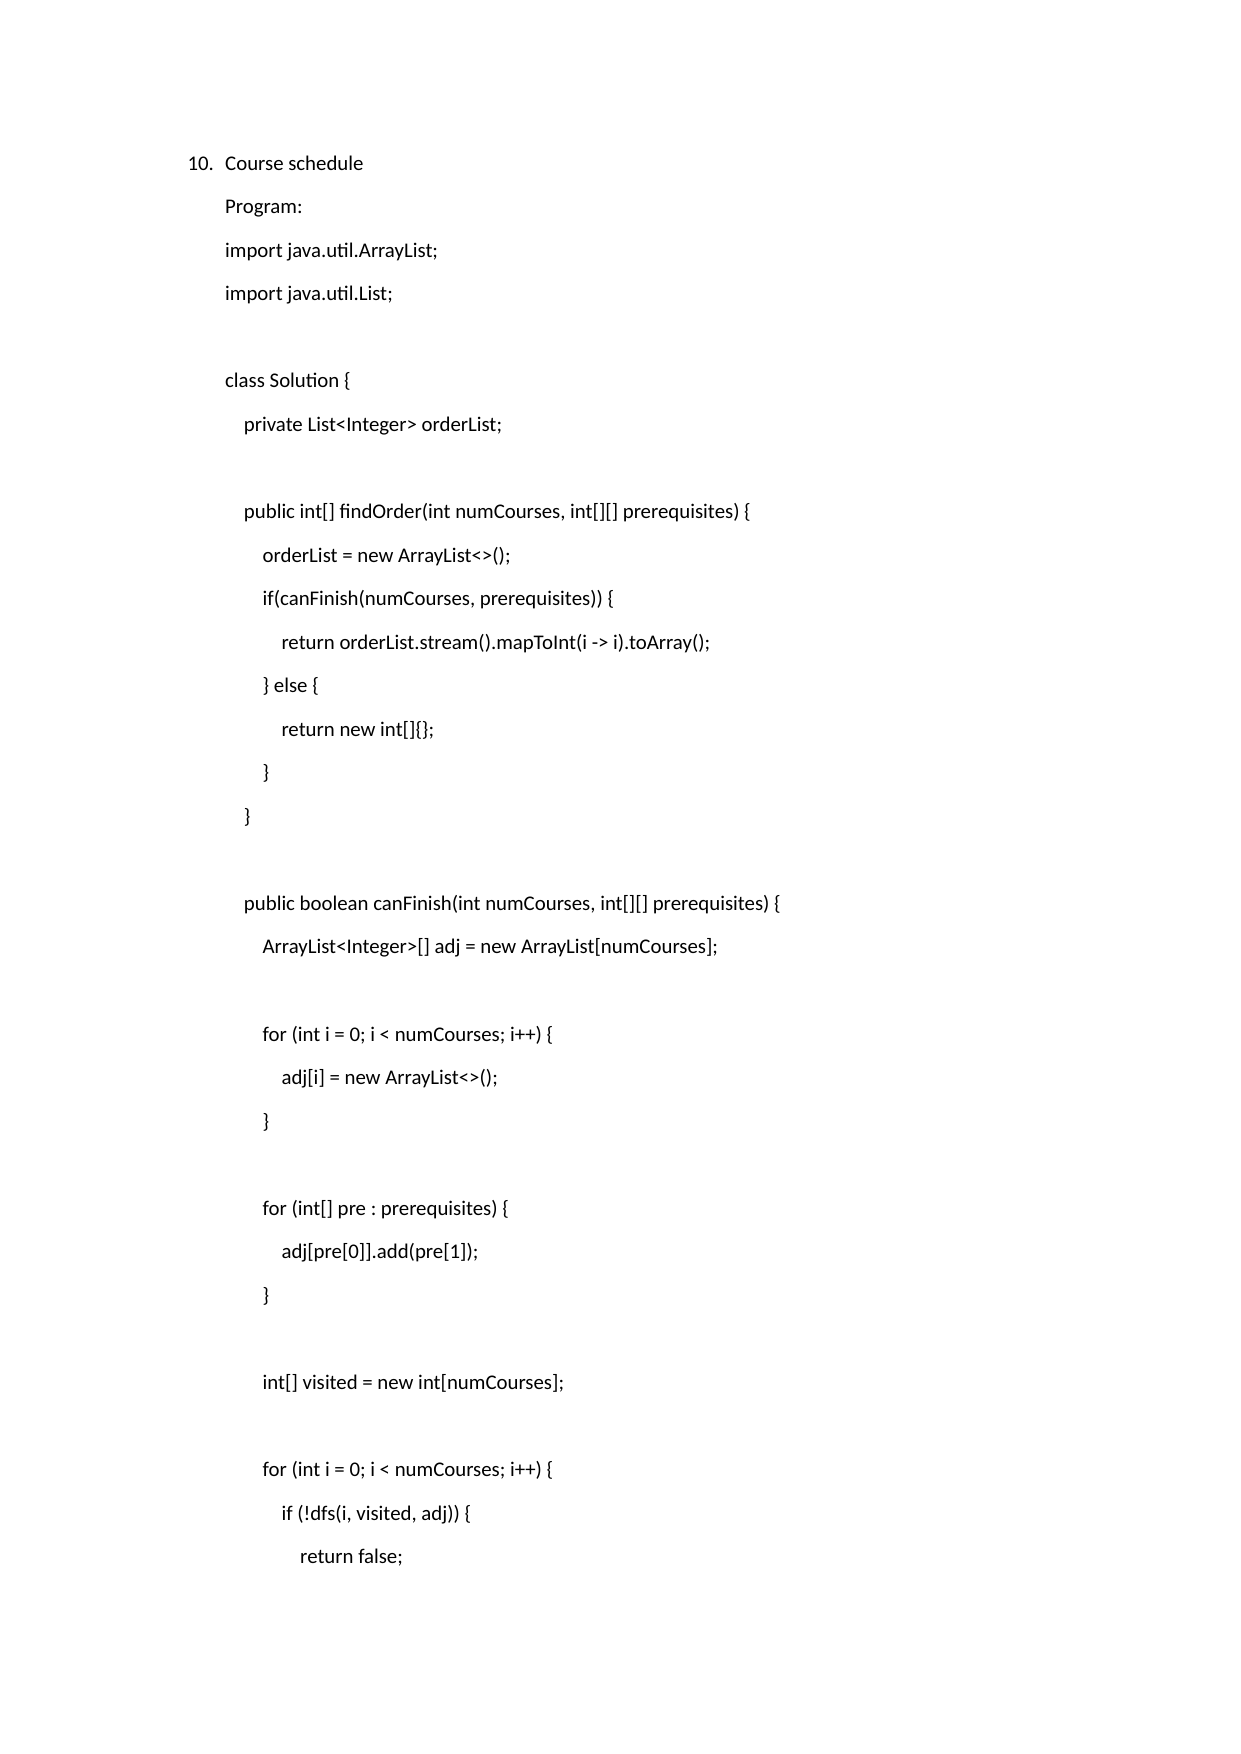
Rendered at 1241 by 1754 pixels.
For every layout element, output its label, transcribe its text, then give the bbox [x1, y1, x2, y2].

list class Solution { [225, 368, 1090, 393]
list } [225, 759, 1090, 785]
list } [225, 803, 1090, 828]
list return false; [225, 1543, 1090, 1569]
list import java.util.List; [225, 281, 1090, 306]
list for (int i = 0; i < numCourses; i++) { [225, 1021, 1090, 1046]
list } [225, 1282, 1090, 1307]
list for (int i = 0; i < numCourses; i++) { [225, 1456, 1090, 1482]
list private List<Integer> orderList; [225, 411, 1090, 437]
list ArrayList<Integer>[] adj = new ArrayList[numCourses]; [225, 934, 1090, 959]
list orderList = new ArrayList<>(); [225, 542, 1090, 567]
list if (!dfs(i, visited, adj)) { [225, 1500, 1090, 1525]
list public int[] findOrder(int numCourses, int[][] prerequisites) { [225, 498, 1090, 524]
list adj[i] = new ArrayList<>(); [225, 1064, 1090, 1090]
list } [225, 1108, 1090, 1133]
list Course schedule [187, 150, 1090, 175]
list return orderList.stream().mapToInt(i -> i).toArray(); [225, 629, 1090, 654]
list public boolean canFinish(int numCourses, int[][] prerequisites) { [225, 890, 1090, 916]
list Program: [225, 193, 1090, 219]
list for (int[] pre : prerequisites) { [225, 1195, 1090, 1220]
list import java.util.ArrayList; [225, 237, 1090, 262]
list } else { [225, 672, 1090, 698]
list if(canFinish(numCourses, prerequisites)) { [225, 585, 1090, 611]
list return new int[]{}; [225, 716, 1090, 741]
list adj[pre[0]].add(pre[1]); [225, 1238, 1090, 1264]
list int[] visited = new int[numCourses]; [225, 1369, 1090, 1394]
